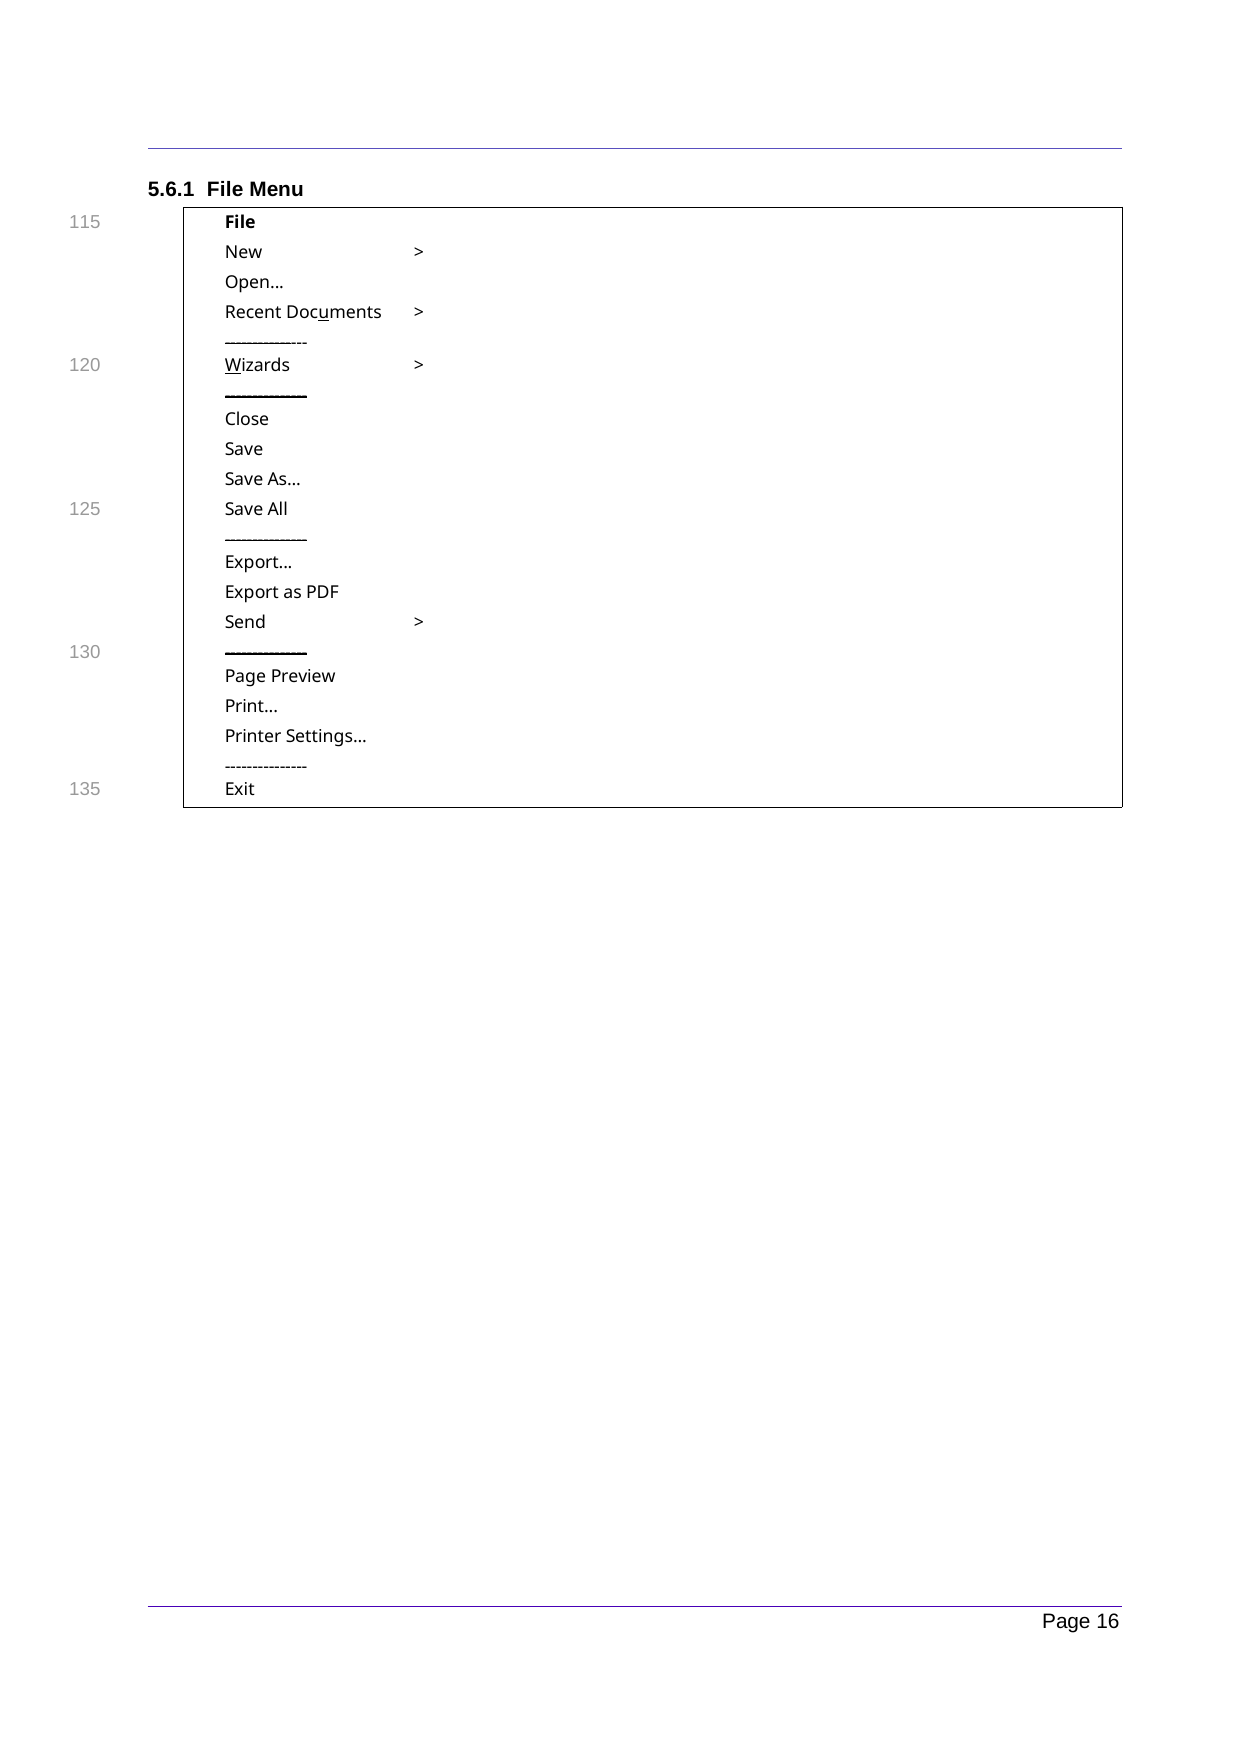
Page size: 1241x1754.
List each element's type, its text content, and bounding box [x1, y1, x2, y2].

text Export as PDF [184, 574, 1122, 604]
text Close [184, 401, 1122, 430]
text Page Preview [184, 658, 1122, 687]
text Printer Settings... [184, 718, 1122, 747]
text --------------- [184, 634, 1122, 658]
text Recent Documents > [184, 293, 1122, 323]
text Export... [184, 544, 1122, 574]
text --------------- [184, 748, 1122, 771]
subtitle File Menu [148, 177, 1122, 201]
text New > [184, 233, 1122, 263]
text Print... [184, 688, 1122, 717]
title File [184, 208, 1122, 233]
text Exit [184, 771, 1122, 807]
text Send > [184, 604, 1122, 634]
text --------------- [184, 377, 1122, 401]
text Save As... [184, 461, 1122, 490]
text Wizards > [184, 347, 1122, 377]
text --------------- [184, 323, 1122, 347]
text Save All [184, 491, 1122, 520]
text --------------- [184, 521, 1122, 544]
text Save [184, 431, 1122, 460]
text Open... [184, 263, 1122, 293]
